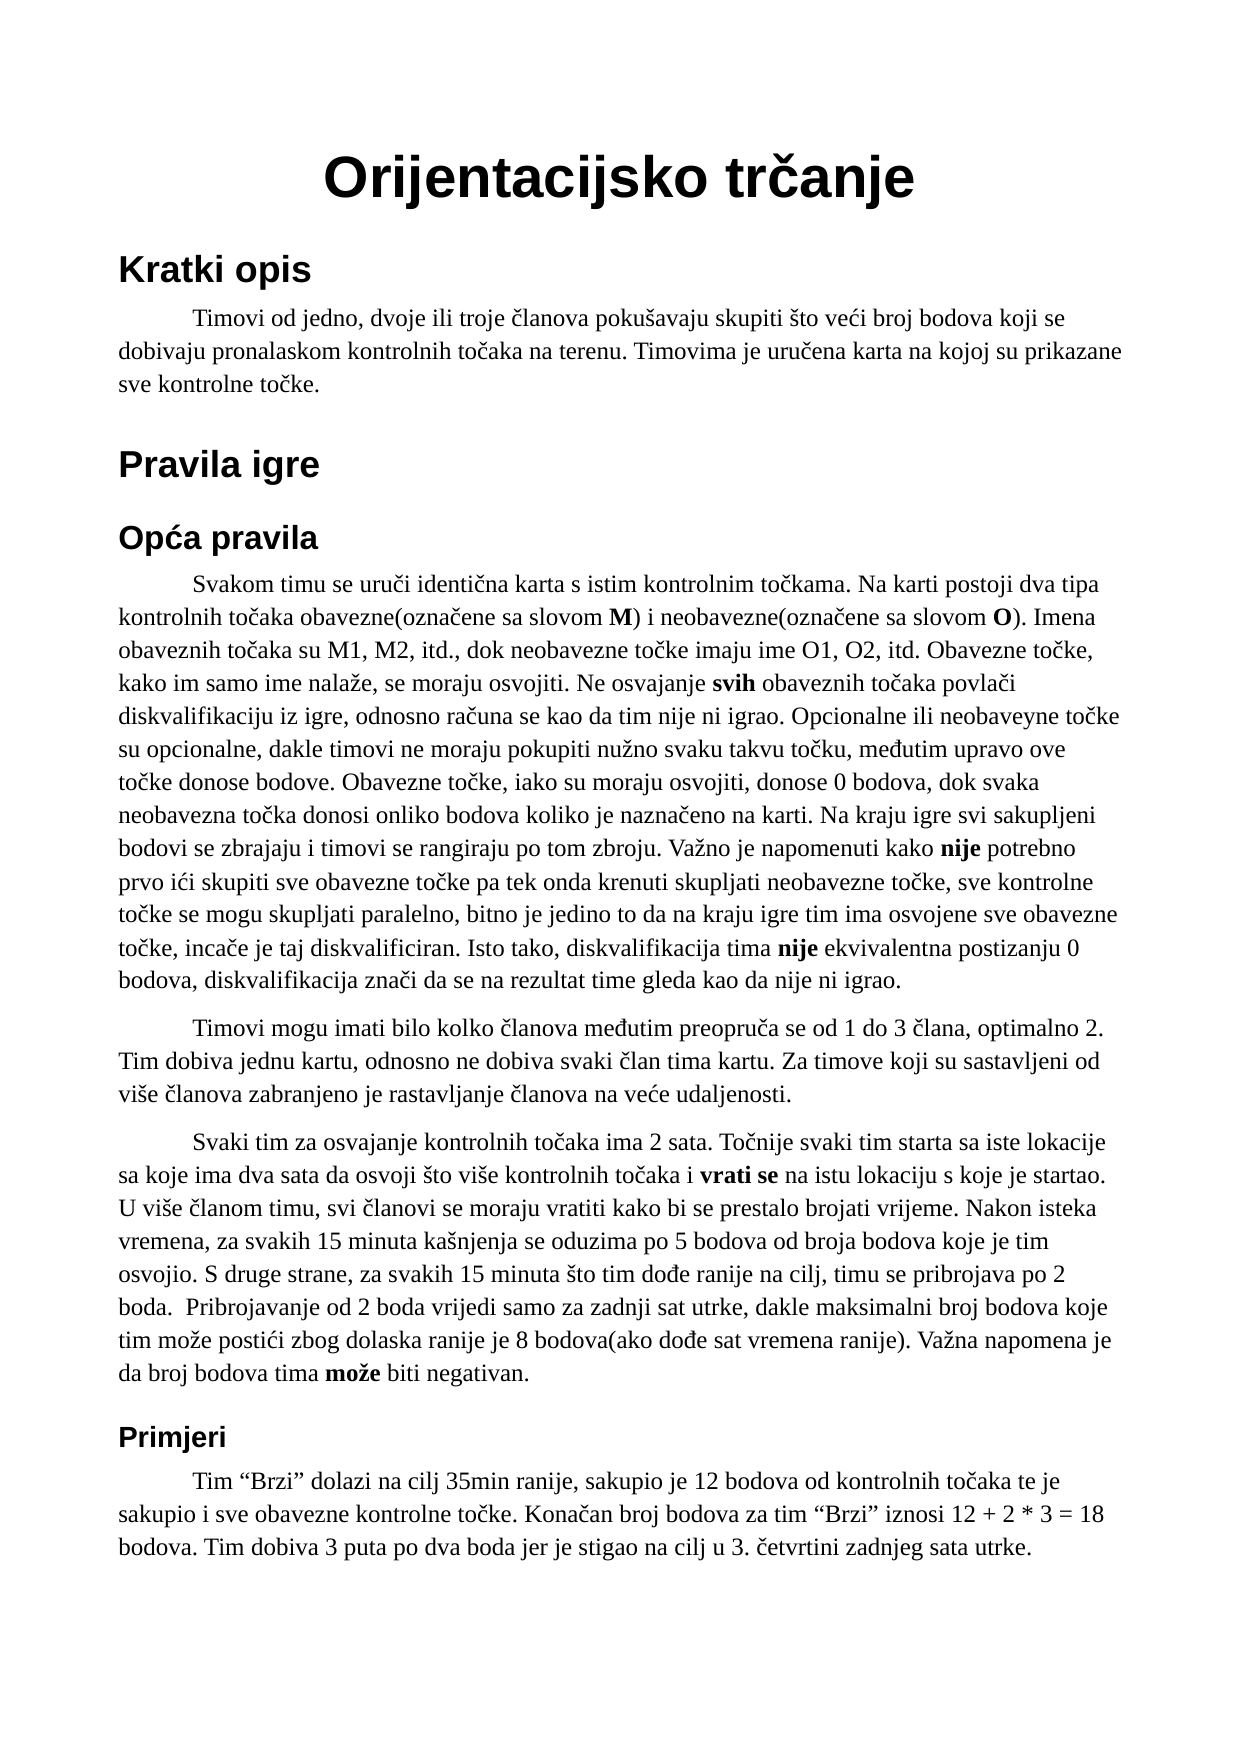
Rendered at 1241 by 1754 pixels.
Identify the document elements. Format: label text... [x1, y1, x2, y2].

subtitle Primjeri [118, 1420, 1122, 1454]
text Timovi od jedno, dvoje ili troje članova pokušavaju skupiti što veći broj bodova koji se dobivaju pronalaskom kontrolnih točaka na terenu. Timovima je uručena karta na kojoj su prikazane sve kontrolne točke. [118, 303, 1122, 398]
text Svakom timu se uruči identična karta s istim kontrolnim točkama. Na karti postoji dva tipa kontrolnih točaka obavezne(označene sa slovom M) i neobavezne(označene sa slovom O). Imena obaveznih točaka su M1, M2, itd., dok neobavezne točke imaju ime O1, O2, itd. Obavezne točke, kako im samo ime nalaže, se moraju osvojiti. Ne osvajanje svih obaveznih točaka povlači diskvalifikaciju iz igre, odnosno računa se kao da tim nije ni igrao. Opcionalne ili neobaveyne točke su opcionalne, dakle timovi ne moraju pokupiti nužno svaku takvu točku, međutim upravo ove točke donose bodove. Obavezne točke, iako su moraju osvojiti, donose 0 bodova, dok svaka neobavezna točka donosi onliko bodova koliko je naznačeno na karti. Na kraju igre svi sakupljeni bodovi se zbrajaju i timovi se rangiraju po tom zbroju. Važno je napomenuti kako nije potrebno prvo ići skupiti sve obavezne točke pa tek onda krenuti skupljati neobavezne točke, sve kontrolne točke se mogu skupljati paralelno, bitno je jedino to da na kraju igre tim ima osvojene sve obavezne točke, incače je taj diskvalificiran. Isto tako, diskvalifikacija tima nije ekvivalentna postizanju 0 bodova, diskvalifikacija znači da se na rezultat time gleda kao da nije ni igrao. [118, 569, 1122, 994]
title Orijentacijsko trčanje [118, 143, 1122, 210]
text Timovi mogu imati bilo kolko članova međutim preopruča se od 1 do 3 člana, optimalno 2. Tim dobiva jednu kartu, odnosno ne dobiva svaki član tima kartu. Za timove koji su sastavljeni od više članova zabranjeno je rastavljanje članova na veće udaljenosti. [118, 1013, 1122, 1108]
text Tim “Brzi” dolazi na cilj 35min ranije, sakupio je 12 bodova od kontrolnih točaka te je sakupio i sve obavezne kontrolne točke. Konačan broj bodova za tim “Brzi” iznosi 12 + 2 * 3 = 18 bodova. Tim dobiva 3 puta po dva boda jer je stigao na cilj u 3. četvrtini zadnjeg sata utrke. [118, 1466, 1122, 1561]
subtitle Pravila igre [118, 442, 1122, 485]
subtitle Kratki opis [118, 248, 1122, 291]
text Svaki tim za osvajanje kontrolnih točaka ima 2 sata. Točnije svaki tim starta sa iste lokacije sa koje ima dva sata da osvoji što više kontrolnih točaka i vrati se na istu lokaciju s koje je startao. U više članom timu, svi članovi se moraju vratiti kako bi se prestalo brojati vrijeme. Nakon isteka vremena, za svakih 15 minuta kašnjenja se oduzima po 5 bodova od broja bodova koje je tim osvojio. S druge strane, za svakih 15 minuta što tim dođe ranije na cilj, timu se pribrojava po 2 boda. Pribrojavanje od 2 boda vrijedi samo za zadnji sat utrke, dakle maksimalni broj bodova koje tim može postići zbog dolaska ranije je 8 bodova(ako dođe sat vremena ranije). Važna napomena je da broj bodova tima može biti negativan. [118, 1127, 1122, 1387]
subtitle Opća pravila [118, 518, 1122, 557]
